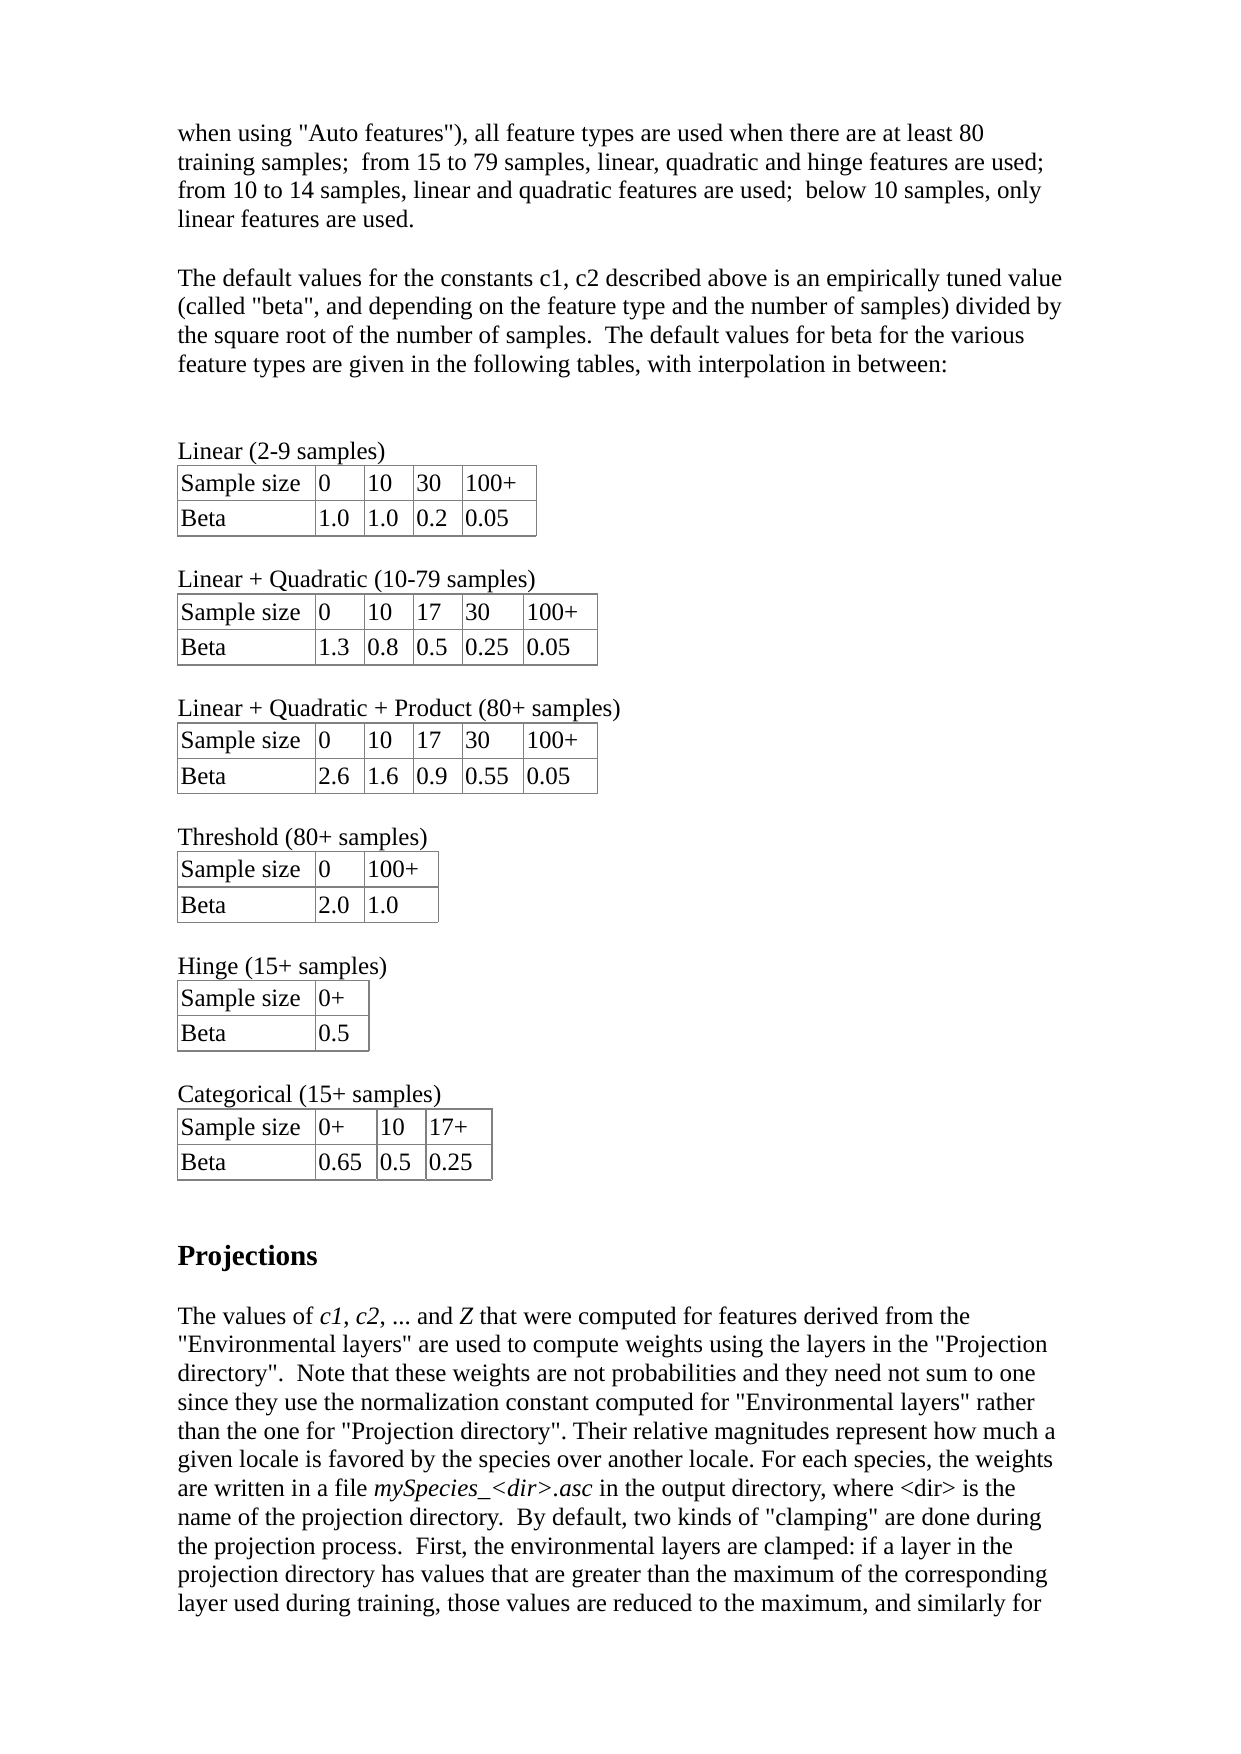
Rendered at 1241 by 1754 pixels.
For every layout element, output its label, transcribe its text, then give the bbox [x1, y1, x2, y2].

table_header 30 [414, 466, 462, 500]
table_cell Beta [178, 759, 315, 793]
table_header 100+ [365, 852, 438, 886]
table_cell Beta [178, 888, 315, 922]
text Linear (2-9 samples) [177, 407, 1063, 464]
text when using "Auto features"), all feature types are used when there are at least 80 training samples; from 15 to 79 samples, linear, quadratic and hinge features are used; from 10 to 14 samples, linear and quadratic features are used; below 10 samples, only linear features are used. [177, 118, 1063, 233]
table_cell 0.8 [365, 630, 413, 664]
table_cell Beta [178, 630, 315, 664]
table_cell Beta [178, 1016, 315, 1050]
table_header 17 [414, 595, 462, 629]
table_header 30 [463, 724, 523, 757]
table_header 10 [365, 724, 413, 757]
table_header 17 [414, 724, 462, 757]
table_cell 1.3 [316, 630, 364, 664]
text The values of c1, c2, ... and Z that were computed for features derived from the "Environmental layers" are used to compute weights using the layers in the "Projection directory". Note that these weights are not probabilities and they need not sum to one since they use the normalization constant computed for "Environmental layers" rather than the one for "Projection directory". Their relative magnitudes represent how much a given locale is favored by the species over another locale. For each species, the weights are written in a file mySpecies_<dir>.asc in the output directory, where <dir> is the name of the projection directory. By default, two kinds of "clamping" are done during the projection process. First, the environmental layers are clamped: if a layer in the projection directory has values that are greater than the maximum of the corresponding layer used during training, those values are reduced to the maximum, and similarly for [177, 1301, 1063, 1617]
table_cell 0.55 [463, 759, 523, 793]
table_header 30 [463, 595, 523, 629]
table_header 0 [316, 852, 364, 886]
table_header 10 [378, 1110, 425, 1144]
table_cell Beta [178, 1145, 315, 1179]
table_header 10 [365, 466, 413, 500]
table_cell 0.25 [463, 630, 523, 664]
table_header Sample size [178, 981, 315, 1015]
table_header Sample size [178, 852, 315, 886]
table_cell 0.05 [524, 759, 597, 793]
subtitle Projections [177, 1238, 1063, 1271]
table_cell 0.25 [427, 1145, 491, 1179]
table_header 0+ [316, 1110, 376, 1144]
table_cell 0.5 [316, 1016, 368, 1050]
table_cell 0.05 [463, 501, 536, 535]
text Linear + Quadratic (10-79 samples) [177, 536, 1063, 593]
text Hinge (15+ samples) [177, 922, 1063, 979]
table_header 17+ [427, 1110, 491, 1144]
table_cell 2.0 [316, 888, 364, 922]
table_cell 2.6 [316, 759, 364, 793]
table_header 100+ [524, 595, 597, 629]
text Threshold (80+ samples) [177, 793, 1063, 851]
text Linear + Quadratic + Product (80+ samples) [177, 664, 1063, 722]
table_cell 1.0 [316, 501, 364, 535]
table_header 0 [316, 466, 364, 500]
table_cell 0.2 [414, 501, 462, 535]
table_cell 0.9 [414, 759, 462, 793]
table_cell Beta [178, 501, 315, 535]
table_cell 0.05 [524, 630, 597, 664]
table_header 10 [365, 595, 413, 629]
table_header 0+ [316, 981, 368, 1015]
table_header Sample size [178, 1110, 315, 1144]
text Categorical (15+ samples) [177, 1051, 1063, 1108]
text The default values for the constants c1, c2 described above is an empirically tuned value (called "beta", and depending on the feature type and the number of samples) divided by the square root of the number of samples. The default values for beta for the various feature types are given in the following tables, with interpolation in between: [177, 263, 1063, 378]
table_cell 0.65 [316, 1145, 376, 1179]
table_cell 1.0 [365, 501, 413, 535]
table_cell 1.0 [365, 888, 438, 922]
table_cell 0.5 [378, 1145, 425, 1179]
table_cell 0.5 [414, 630, 462, 664]
table_header 100+ [463, 466, 536, 500]
table_header 100+ [524, 724, 597, 757]
table_header Sample size [178, 724, 315, 757]
table_cell 1.6 [365, 759, 413, 793]
table_header Sample size [178, 466, 315, 500]
table_header 0 [316, 595, 364, 629]
table_header 0 [316, 724, 364, 757]
table_header Sample size [178, 595, 315, 629]
